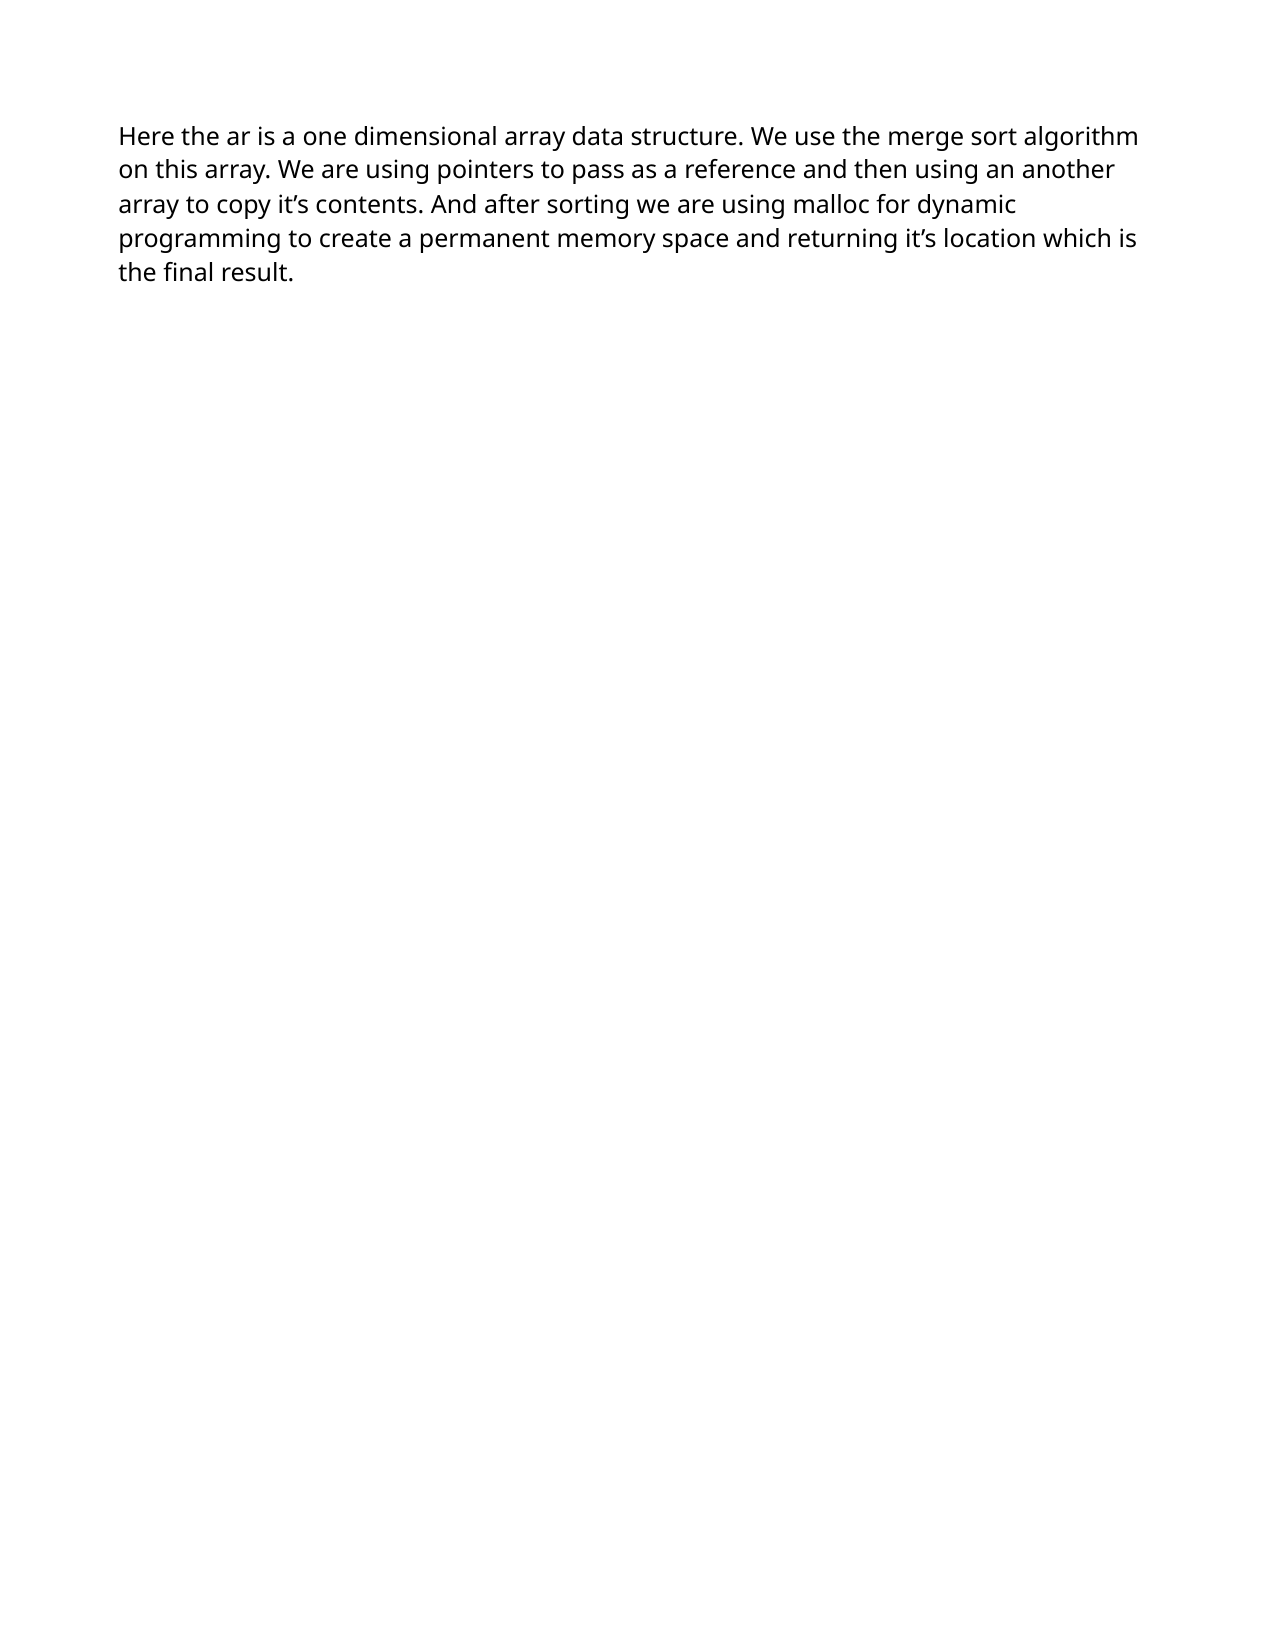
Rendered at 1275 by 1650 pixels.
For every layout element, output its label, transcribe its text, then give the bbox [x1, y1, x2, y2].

text Here the ar is a one dimensional array data structure. We use the merge sort algorithm on this array. We are using pointers to pass as a reference and then using an another array to copy it’s contents. And after sorting we are using malloc for dynamic programming to create a permanent memory space and returning it’s location which is the final result. [118, 118, 1157, 288]
